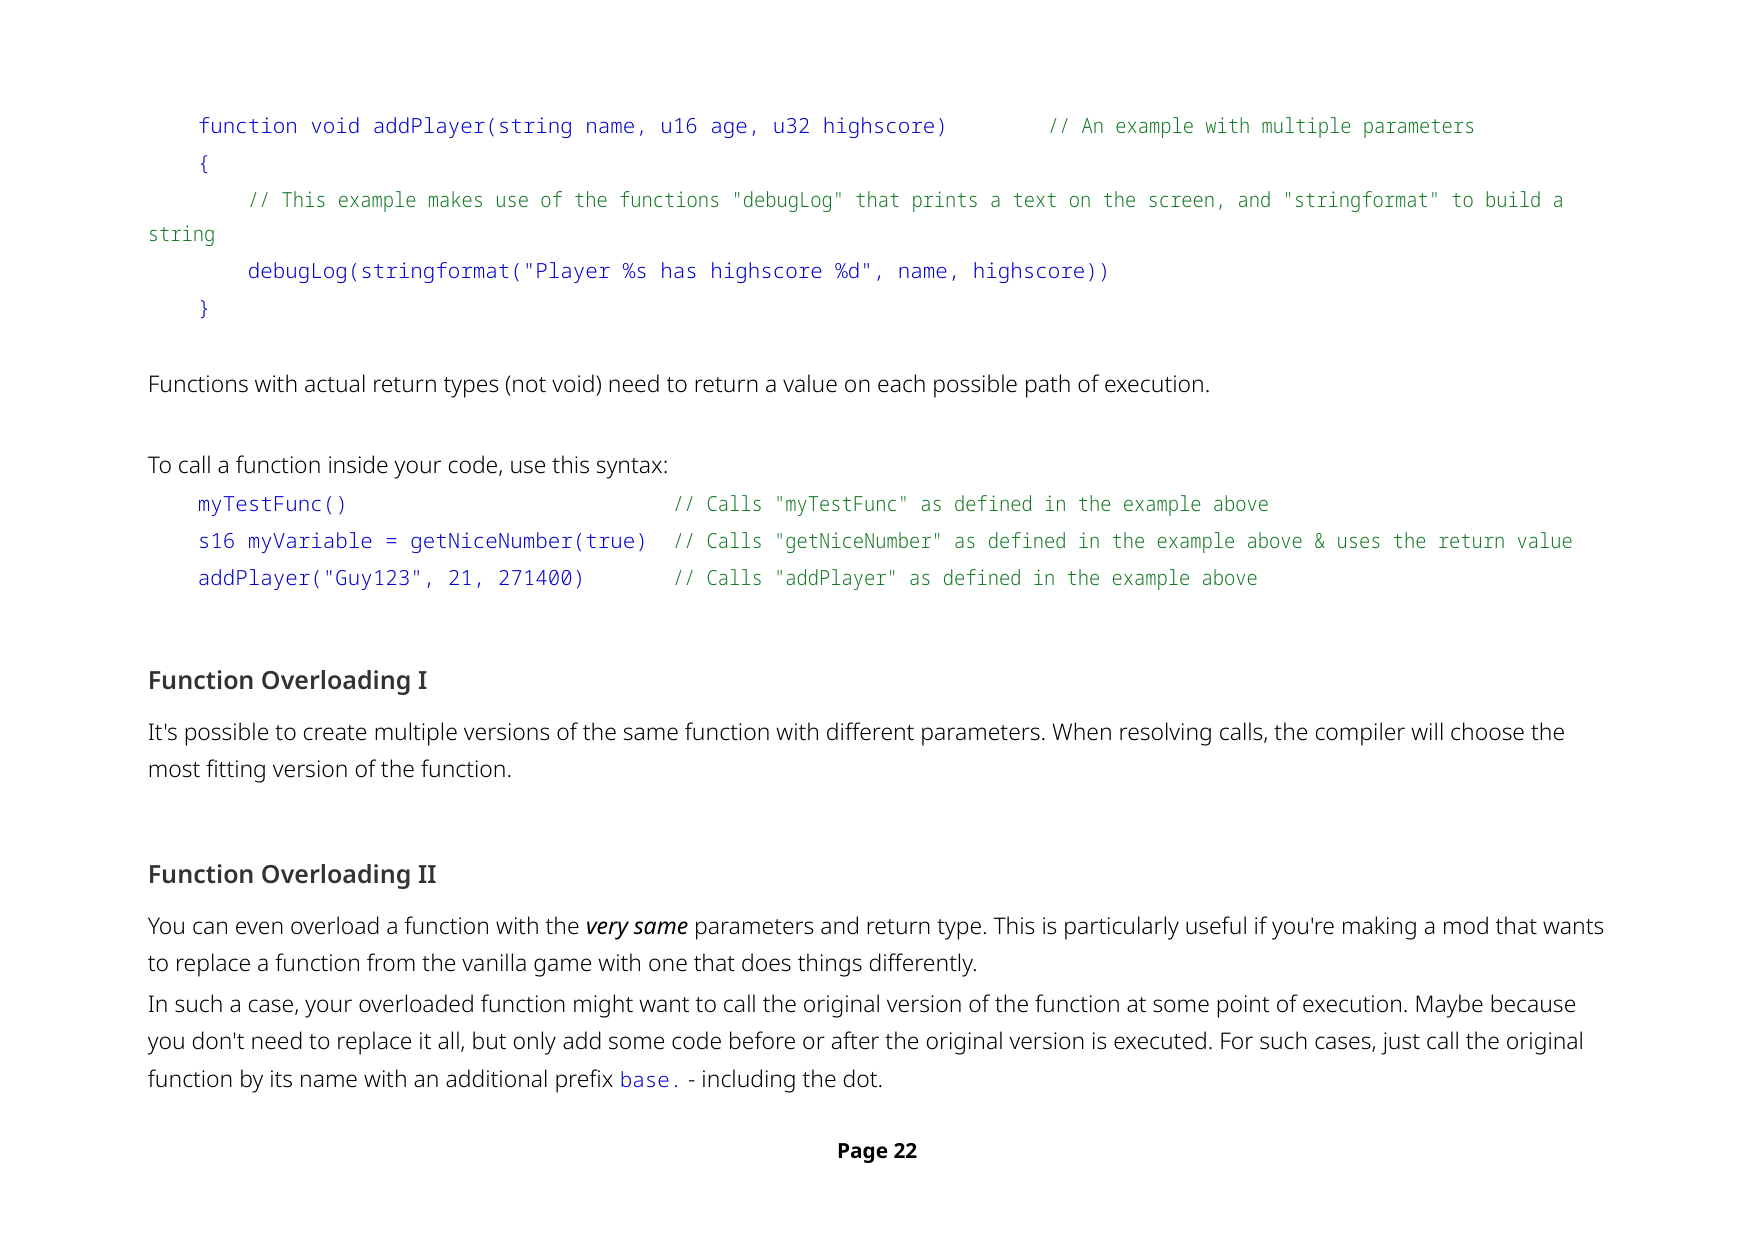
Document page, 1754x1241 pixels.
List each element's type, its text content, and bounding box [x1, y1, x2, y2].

text myTestFunc() // Calls "myTestFunc" as defined in the example above [148, 489, 1606, 517]
text You can even overload a function with the very same parameters and return type. This is particularly useful if you're making a mod that wants to replace a function from the vanilla game with one that does things differently. [148, 909, 1606, 978]
text addPlayer("Guy123", 21, 271400) // Calls "addPlayer" as defined in the example above [148, 563, 1606, 591]
subtitle Function Overloading II [148, 856, 1606, 890]
text It's possible to create multiple versions of the same function with different parameters. When resolving calls, the compiler will choose the most fitting version of the function. [148, 716, 1606, 784]
text { [148, 148, 1606, 177]
subtitle Function Overloading I [148, 662, 1606, 697]
text // This example makes use of the functions "debugLog" that prints a text on the screen, and "stringformat" to build a string [148, 185, 1606, 248]
text Functions with actual return types (not void) need to return a value on each possible path of execution. [148, 368, 1606, 399]
text } [148, 293, 1606, 322]
text To call a function inside your code, use this syntax: [148, 449, 1606, 480]
text In such a case, your overloaded function might want to call the original version of the function at some point of execution. Maybe because you don't need to replace it all, but only add some code before or after the original version is executed. For such cases, just call the original function by its name with an additional prefix base. - including the dot. [148, 987, 1606, 1094]
text debugLog(stringformat("Player %s has highscore %d", name, highscore)) [148, 256, 1606, 285]
text s16 myVariable = getNiceNumber(true) // Calls "getNiceNumber" as defined in the example above & uses the return value [148, 526, 1606, 554]
text function void addPlayer(string name, u16 age, u32 highscore) // An example with multiple parameters [148, 111, 1606, 140]
